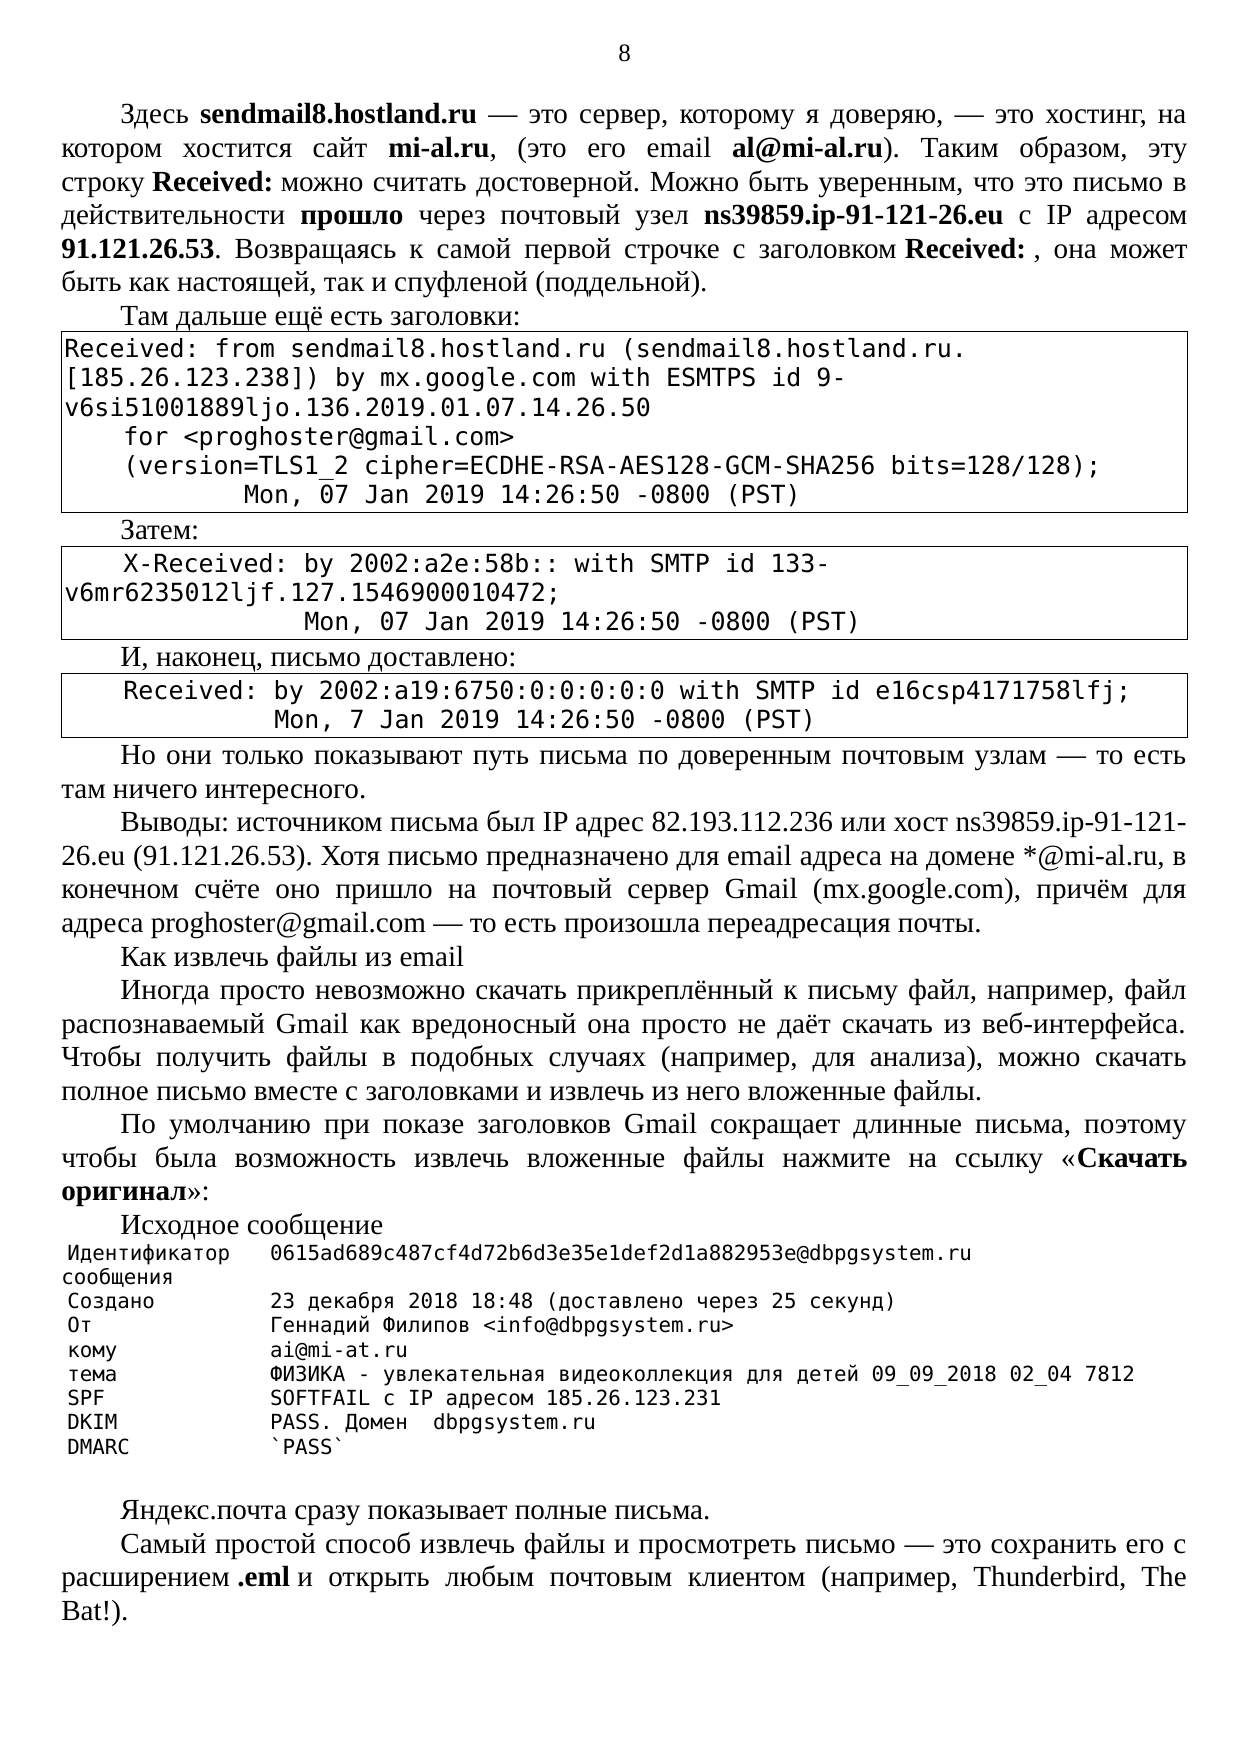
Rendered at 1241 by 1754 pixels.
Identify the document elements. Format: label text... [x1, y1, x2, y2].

table_cell ФИЗИКА - увлекательная видеоколлекция для детей 09_09_2018 02_04 7812 [264, 1362, 1187, 1386]
text Mon, 7 Jan 2019 14:26:50 -0800 (PST) [62, 702, 1187, 737]
text Но они только показывают путь письма по доверенным почтовым узлам — то есть там ничего интересного. [61, 738, 1187, 804]
text Mon, 07 Jan 2019 14:26:50 -0800 (PST) [62, 604, 1187, 639]
text Самый простой способ извлечь файлы и просмотреть письмо — это сохранить его с расширением .eml и открыть любым почтовым клиентом (например, Thunderbird, The Bat!). [61, 1526, 1187, 1627]
table_cell 23 декабря 2018 18:48 (доставлено через 25 секунд) [264, 1289, 1187, 1313]
table_cell DKIM [61, 1410, 264, 1435]
text Здесь sendmail8.hostland.ru — это сервер, которому я доверяю, — это хостинг, на котором хостится сайт mi-al.ru, (это его email al@mi-al.ru). Таким образом, эту строку Received: можно считать достоверной. Можно быть уверенным, что это письмо в действительности прошло через почтовый узел ns39859.ip-91-121-26.eu с IP адресом 91.121.26.53. Возвращаясь к самой первой строчке с заголовком Received: , она может быть как настоящей, так и спуфленой (поддельной). [61, 97, 1187, 298]
table_header 0615ad689c487cf4d72b6d3e35e1def2d1a882953e@dbpgsystem.ru [264, 1241, 1187, 1289]
table_header Идентификатор сообщения [61, 1241, 264, 1289]
text Received: by 2002:a19:6750:0:0:0:0:0 with SMTP id e16csp4171758lfj; [62, 674, 1187, 702]
text (version=TLS1_2 cipher=ECDHE-RSA-AES128-GCM-SHA256 bits=128/128); [62, 448, 1187, 477]
text По умолчанию при показе заголовков Gmail сокращает длинные письма, поэтому чтобы была возможность извлечь вложенные файлы нажмите на ссылку «Скачать оригинал»: [61, 1106, 1187, 1207]
table_cell От [61, 1313, 264, 1338]
table_cell тема [61, 1362, 264, 1386]
text Там дальше ещё есть заголовки: [61, 298, 1187, 331]
table_cell ai@mi-at.ru [264, 1338, 1187, 1362]
text Иногда просто невозможно скачать прикреплённый к письму файл, например, файл распознаваемый Gmail как вредоносный она просто не даёт скачать из веб-интерфейса. Чтобы получить файлы в подобных случаях (например, для анализа), можно скачать полное письмо вместе с заголовками и извлечь из него вложенные файлы. [61, 972, 1187, 1106]
table_cell кому [61, 1338, 264, 1362]
table_cell Создано [61, 1289, 264, 1313]
table_cell Геннадий Филипов <info@dbpgsystem.ru> [264, 1313, 1187, 1338]
text Выводы: источником письма был IP адрес 82.193.112.236 или хост ns39859.ip-91-121-26.eu (91.121.26.53). Хотя письмо предназначено для email адреса на домене *@mi-al.ru, в конечном счёте оно пришло на почтовый сервер Gmail (mx.google.com), причём для адреса proghoster@gmail.com — то есть произошла переадресация почты. [61, 804, 1187, 939]
text for <proghoster@gmail.com> [62, 419, 1187, 448]
table_cell DMARC [61, 1435, 264, 1459]
text Исходное сообщение [61, 1207, 1187, 1241]
text И, наконец, письмо доставлено: [61, 640, 1187, 673]
text Затем: [61, 513, 1187, 546]
text Received: from sendmail8.hostland.ru (sendmail8.hostland.ru. [185.26.123.238]) by mx.google.com with ESMTPS id 9-v6si51001889ljo.136.2019.01.07.14.26.50 [62, 332, 1187, 419]
text Яндекс.почта сразу показывает полные письма. [61, 1492, 1187, 1526]
text X-Received: by 2002:a2e:58b:: with SMTP id 133-v6mr6235012ljf.127.1546900010472; [62, 547, 1187, 604]
table_cell SPF [61, 1386, 264, 1410]
table_cell SOFTFAIL с IP адресом 185.26.123.231 [264, 1386, 1187, 1410]
text Mon, 07 Jan 2019 14:26:50 -0800 (PST) [62, 477, 1187, 512]
table_cell PASS. Домен dbpgsystem.ru [264, 1410, 1187, 1435]
table_cell `PASS` [264, 1435, 1187, 1459]
subtitle Как извлечь файлы из email [61, 939, 1187, 972]
